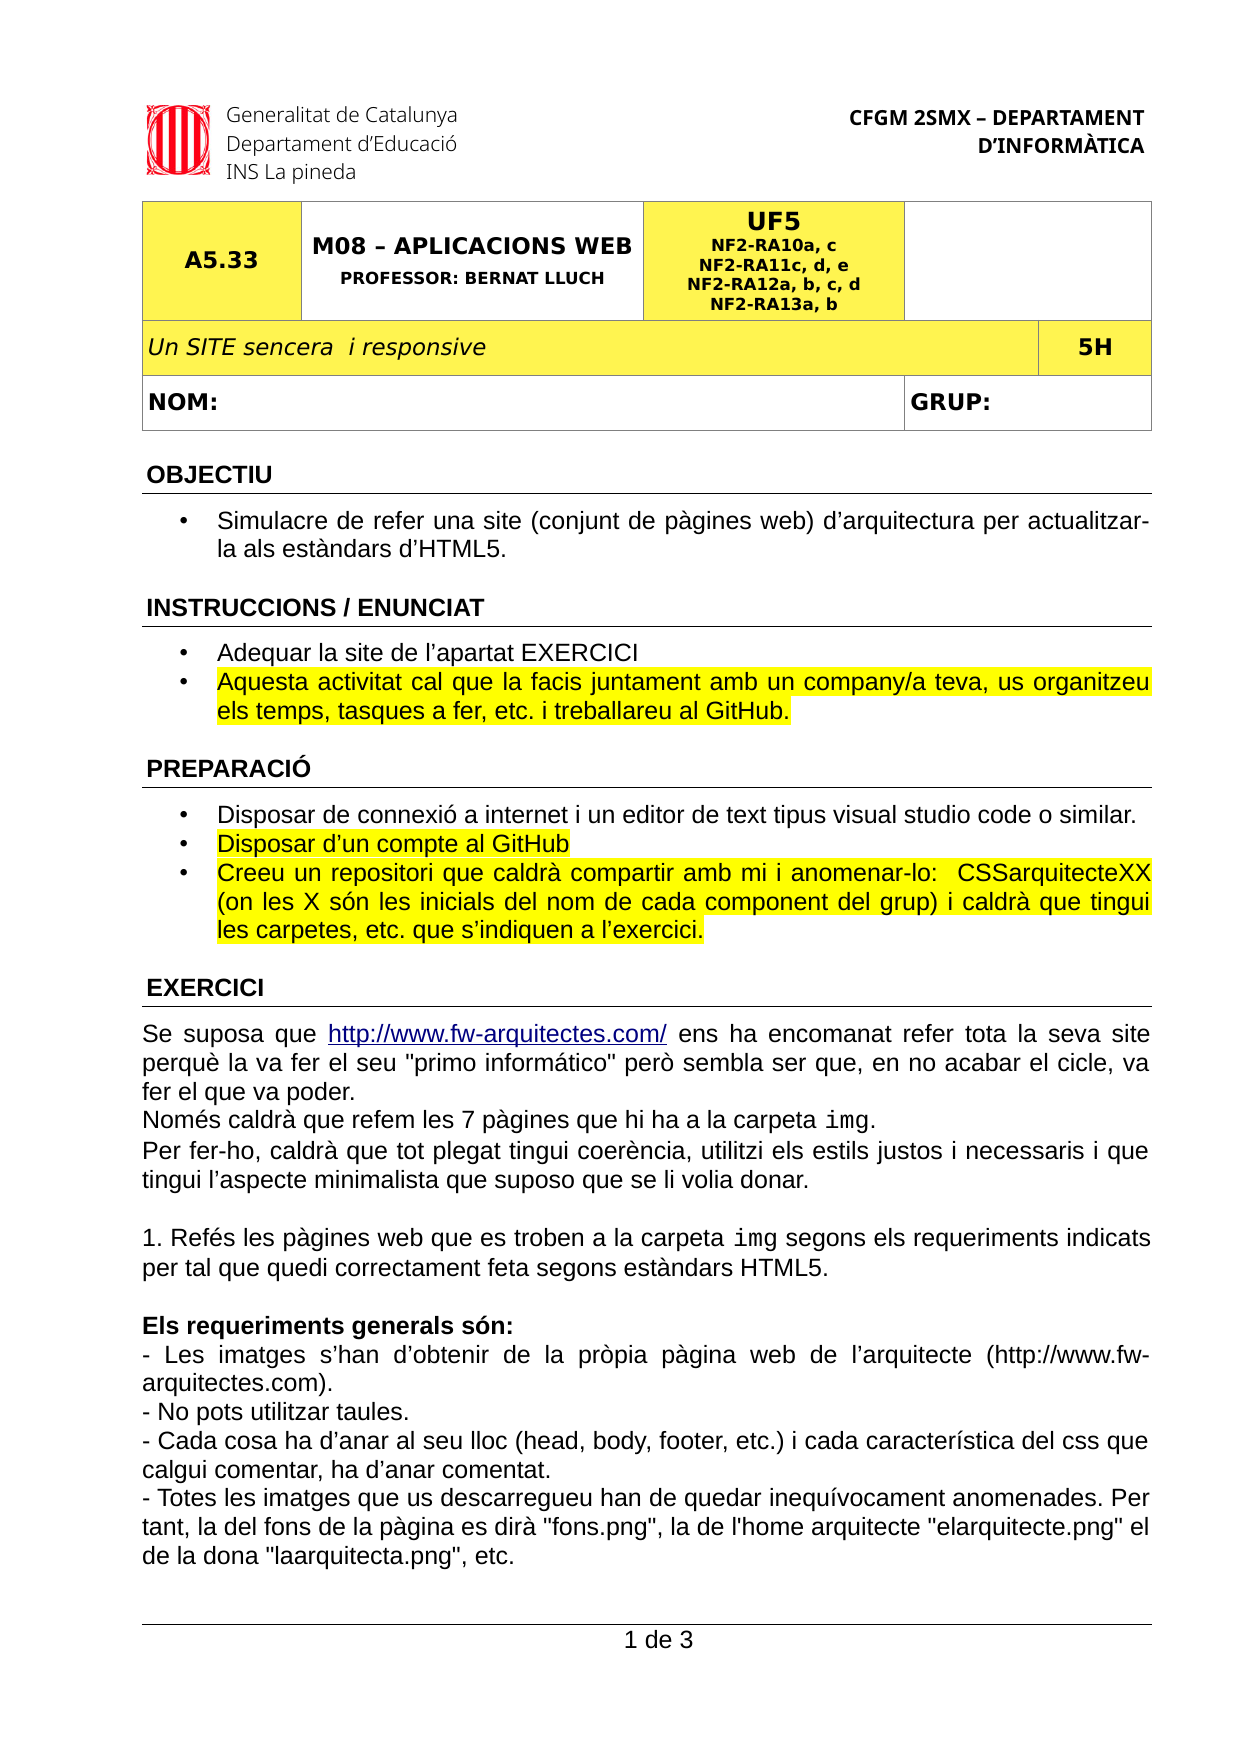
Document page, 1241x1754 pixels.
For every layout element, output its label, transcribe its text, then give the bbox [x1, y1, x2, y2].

subtitle PREPARACIÓ [142, 750, 1152, 787]
text - Totes les imatges que us descarregueu han de quedar inequívocament anomenades. Per tant, la del fons de la pàgina es dirà "fons.png", la de l'home arquitecte "elarquitecte.png" el de la dona "laarquitecta.png", etc. [142, 1483, 1152, 1570]
text - No pots utilitzar taules. [142, 1397, 1152, 1426]
table_header [905, 202, 1151, 320]
list Disposar de connexió a internet i un editor de text tipus visual studio code o similar. [179, 800, 1152, 829]
subtitle OBJECTIU [142, 456, 1152, 493]
text Se suposa que http://www.fw-arquitectes.com/ ens ha encomanat refer tota la seva site perquè la va fer el seu "primo informático" però sembla ser que, en no acabar el cicle, va fer el que va poder. [142, 1019, 1152, 1105]
table_cell Nom: [143, 376, 904, 430]
text - Cada cosa ha d’anar al seu lloc (head, body, footer, etc.) i cada característica del css que calgui comentar, ha d’anar comentat. [142, 1426, 1152, 1483]
table_cell Un SITE sencera i responsive [143, 321, 1038, 375]
list Adequar la site de l’apartat EXERCICI [179, 638, 1152, 667]
picture [141, 105, 214, 175]
text Per fer-ho, caldrà que tot plegat tingui coerència, utilitzi els estils justos i necessaris i que tingui l’aspecte minimalista que suposo que se li volia donar. [142, 1136, 1152, 1194]
text Els requeriments generals són: [142, 1311, 1152, 1340]
table_header UF5 NF2-RA10a, c NF2-RA11c, d, e NF2-RA12a, b, c, d NF2-RA13a, b [644, 202, 904, 320]
text Només caldrà que refem les 7 pàgines que hi ha a la carpeta img. [142, 1105, 1152, 1136]
table_header M08 – APLICACIONS WEB PROFESSOR: bernat lluch [302, 202, 643, 320]
list Creeu un repositori que caldrà compartir amb mi i anomenar-lo: CSSarquitecteXX (on les X són les inicials del nom de cada component del grup) i caldrà que tingui les carpetes, etc. que s’indiquen a l’exercici. [179, 858, 1152, 944]
table_cell Grup: [905, 376, 1151, 430]
list Simulacre de refer una site (conjunt de pàgines web) d’arquitectura per actualitzar-la als estàndars d’HTML5. [179, 506, 1152, 563]
table_header A5.33 [143, 202, 301, 320]
list Disposar d’un compte al GitHub [179, 829, 1152, 858]
table_cell 5h [1039, 321, 1151, 375]
subtitle EXERCICI [142, 969, 1152, 1006]
list Aquesta activitat cal que la facis juntament amb un company/a teva, us organitzeu els temps, tasques a fer, etc. i treballareu al GitHub. [179, 667, 1152, 725]
subtitle INSTRUCCIONS / ENUNCIAT [142, 588, 1152, 626]
text 1. Refés les pàgines web que es troben a la carpeta img segons els requeriments indicats per tal que quedi correctament feta segons estàndars HTML5. [142, 1222, 1152, 1282]
text - Les imatges s’han d’obtenir de la pròpia pàgina web de l’arquitecte (http://www.fw-arquitectes.com). [142, 1340, 1152, 1397]
